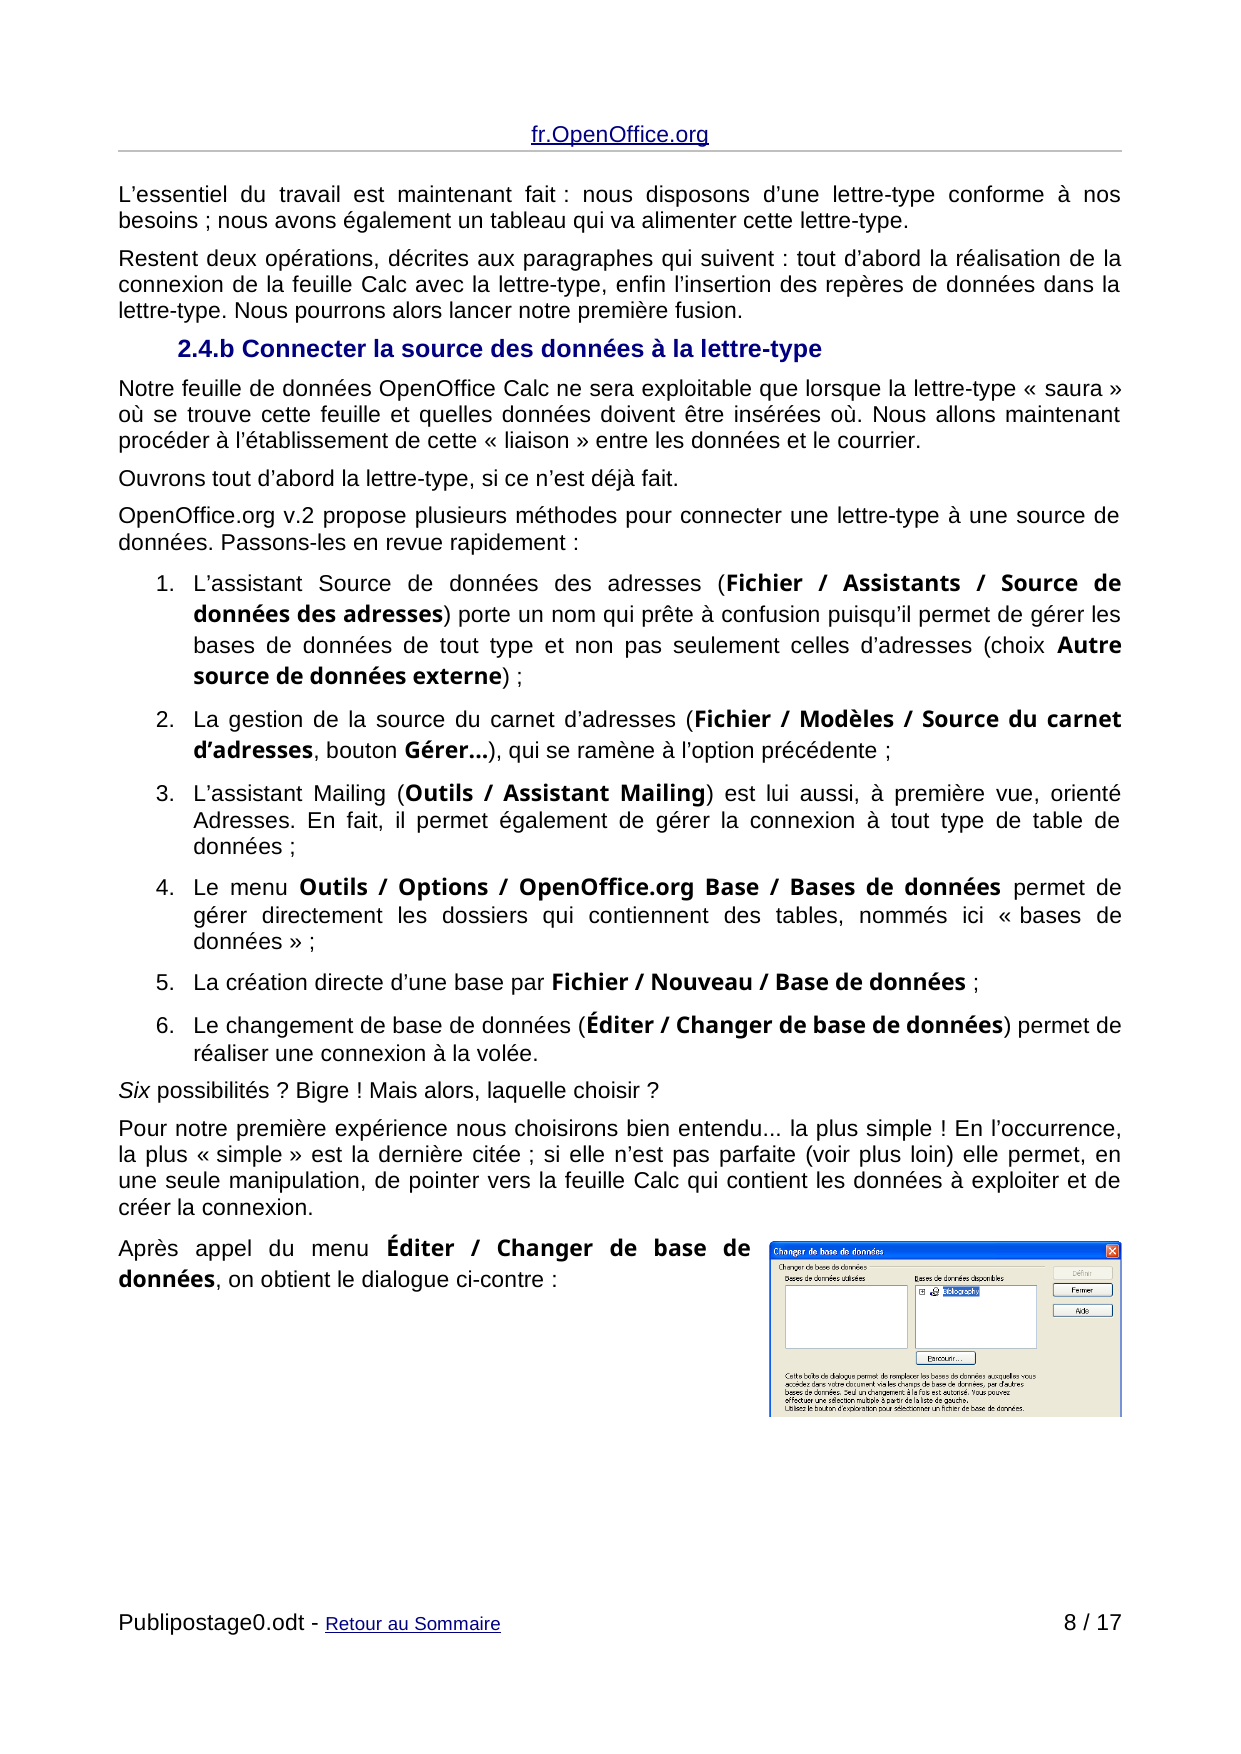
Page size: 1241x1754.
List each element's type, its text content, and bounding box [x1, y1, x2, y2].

list La création directe d’une base par Fichier / Nouveau / Base de données ; [156, 966, 1122, 997]
list Le changement de base de données (Éditer / Changer de base de données) permet de réaliser une connexion à la volée. [156, 1009, 1122, 1066]
list La gestion de la source du carnet d’adresses (Fichier / Modèles / Source du carnet d’adresses, bouton Gérer...), qui se ramène à l’option précédente ; [156, 703, 1122, 765]
text Après appel du menu Éditer / Changer de base de données, on obtient le dialogue ci-contre : [118, 1232, 1122, 1294]
subtitle Connecter la source des données à la lettre-type [177, 335, 1122, 363]
list L’assistant Source de données des adresses (Fichier / Assistants / Source de données des adresses) porte un nom qui prête à confusion puisqu’il permet de gérer les bases de données de tout type et non pas seulement celles d’adresses (choix Autre source de données externe) ; [156, 567, 1122, 691]
list L’assistant Mailing (Outils / Assistant Mailing) est lui aussi, à première vue, orienté Adresses. En fait, il permet également de gérer la connexion à tout type de table de données ; [156, 776, 1122, 859]
text Six possibilités ? Bigre ! Mais alors, laquelle choisir ? [118, 1078, 1122, 1104]
text Ouvrons tout d’abord la lettre-type, si ce n’est déjà fait. [118, 465, 1122, 491]
text Notre feuille de données OpenOffice Calc ne sera exploitable que lorsque la lettre-type « saura » où se trouve cette feuille et quelles données doivent être insérées où. Nous allons maintenant procéder à l’établissement de cette « liaison » entre les données et le courrier. [118, 375, 1122, 453]
text Pour notre première expérience nous choisirons bien entendu... la plus simple ! En l’occurrence, la plus « simple » est la dernière citée ; si elle n’est pas parfaite (voir plus loin) elle permet, en une seule manipulation, de pointer vers la feuille Calc qui contient les données à exploiter et de créer la connexion. [118, 1116, 1122, 1220]
text OpenOffice.org v.2 propose plusieurs méthodes pour connecter une lettre-type à une source de données. Passons-les en revue rapidement : [118, 503, 1122, 555]
picture [769, 1241, 1122, 1417]
text L’essentiel du travail est maintenant fait : nous disposons d’une lettre-type conforme à nos besoins ; nous avons également un tableau qui va alimenter cette lettre-type. [118, 182, 1122, 234]
text Restent deux opérations, décrites aux paragraphes qui suivent : tout d’abord la réalisation de la connexion de la feuille Calc avec la lettre-type, enfin l’insertion des repères de données dans la lettre-type. Nous pourrons alors lancer notre première fusion. [118, 245, 1122, 323]
list Le menu Outils / Options / OpenOffice.org Base / Bases de données permet de gérer directement les dossiers qui contiennent des tables, nommés ici « bases de données » ; [156, 871, 1122, 954]
